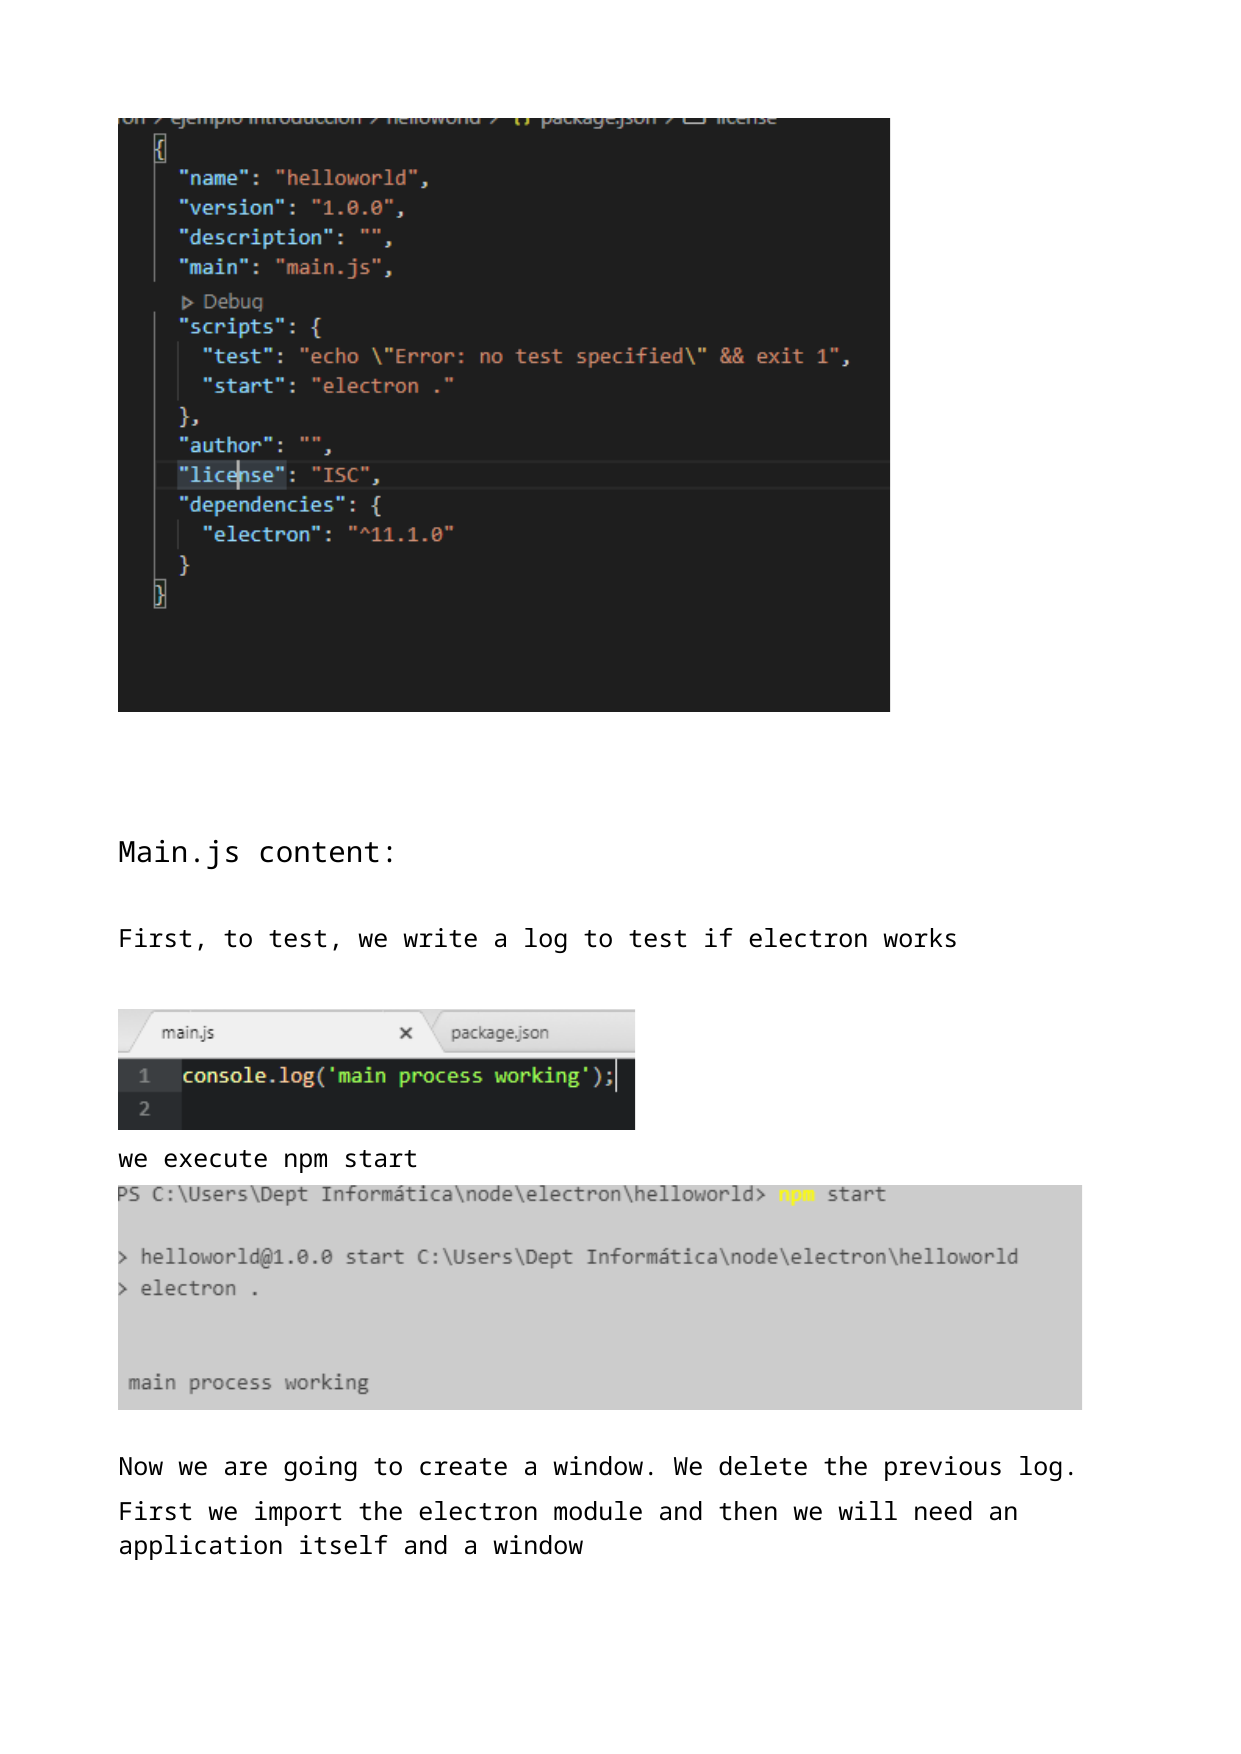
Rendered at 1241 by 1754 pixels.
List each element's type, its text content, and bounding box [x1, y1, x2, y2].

picture [118, 1185, 1083, 1410]
text Main.js content: [118, 831, 1122, 871]
text we execute npm start [118, 1140, 1122, 1174]
text First we import the electron module and then we will need an application itself and a window [118, 1493, 1122, 1562]
text Now we are going to create a window. We delete the previous log. [118, 1449, 1122, 1483]
picture [118, 1009, 636, 1130]
picture [118, 118, 890, 712]
text First, to test, we write a log to test if electron works [118, 921, 1122, 955]
